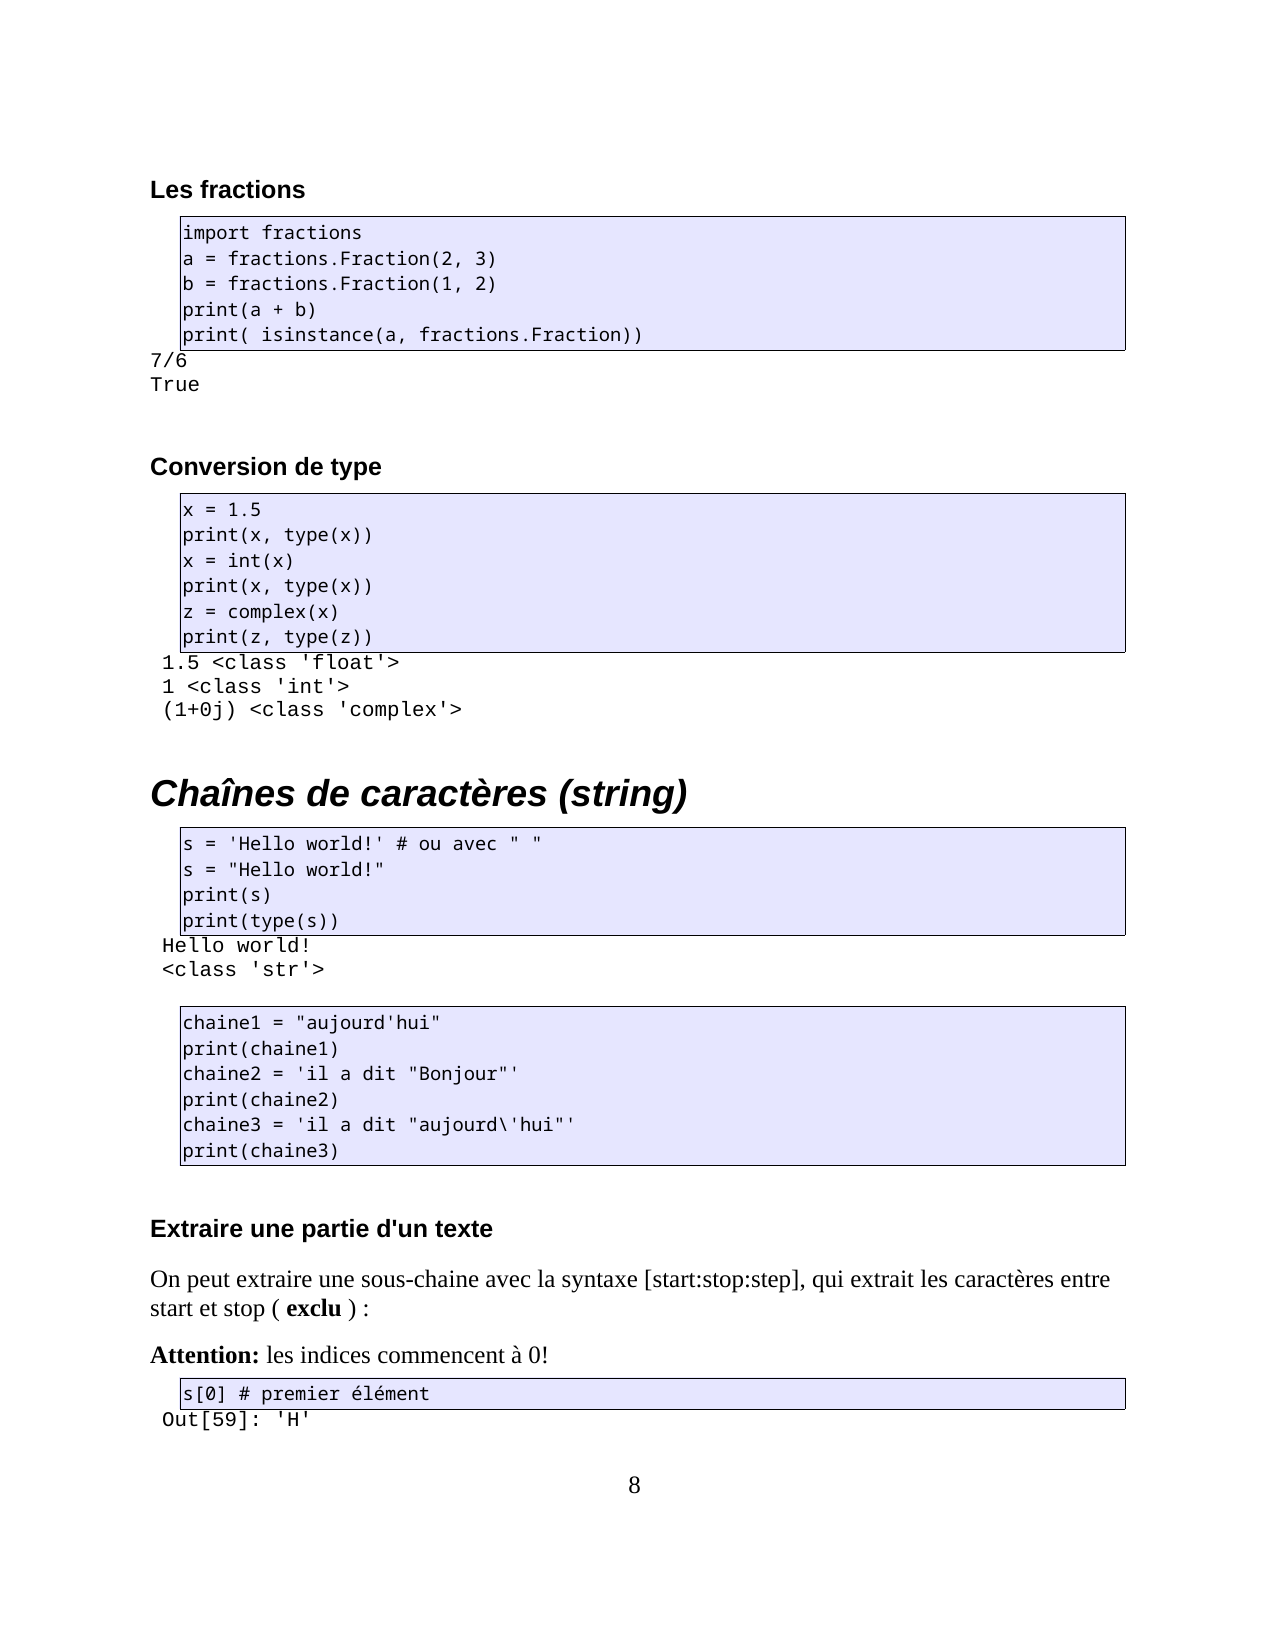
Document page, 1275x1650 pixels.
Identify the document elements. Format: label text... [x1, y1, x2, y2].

text print(x, type(x)) [181, 569, 1125, 595]
subtitle Les fractions [150, 175, 1125, 204]
text s = "Hello world!" [181, 853, 1125, 878]
text On peut extraire une sous-chaine avec la syntaxe [start:stop:step], qui extrait les caractères entre start et stop ( exclu ) : [150, 1264, 1125, 1322]
text True [150, 373, 1125, 397]
text chaine2 = 'il a dit "Bonjour"' [181, 1057, 1125, 1083]
text print(chaine3) [181, 1134, 1125, 1165]
text 7/6 [150, 350, 1125, 373]
text print(chaine2) [181, 1083, 1125, 1108]
text print( isinstance(a, fractions.Fraction)) [181, 318, 1125, 350]
subtitle Chaînes de caractères (string) [150, 772, 1125, 815]
text x = 1.5 [181, 494, 1125, 518]
text (1+0j) <class 'complex'> [162, 699, 1125, 723]
text print(a + b) [181, 293, 1125, 318]
text print(x, type(x)) [181, 518, 1125, 544]
text chaine1 = "aujourd'hui" [181, 1007, 1125, 1032]
text chaine3 = 'il a dit "aujourd\'hui"' [181, 1108, 1125, 1134]
text print(type(s)) [181, 904, 1125, 935]
text print(s) [181, 878, 1125, 904]
text s = 'Hello world!' # ou avec " " [181, 828, 1125, 853]
text 1 <class 'int'> [162, 676, 1125, 699]
text Attention: les indices commencent à 0! [150, 1340, 1125, 1368]
text x = int(x) [181, 544, 1125, 569]
text <class 'str'> [162, 959, 1125, 983]
text Hello world! [162, 935, 1125, 959]
text b = fractions.Fraction(1, 2) [181, 267, 1125, 293]
text s[0] # premier élément [181, 1379, 1125, 1409]
subtitle Extraire une partie d'un texte [150, 1214, 1125, 1243]
subtitle Conversion de type [150, 452, 1125, 480]
text 1.5 <class 'float'> [162, 652, 1125, 676]
text print(z, type(z)) [181, 621, 1125, 652]
text z = complex(x) [181, 595, 1125, 621]
text import fractions [181, 217, 1125, 242]
text print(chaine1) [181, 1032, 1125, 1057]
text Out[59]: 'H' [162, 1409, 1125, 1433]
text a = fractions.Fraction(2, 3) [181, 242, 1125, 267]
